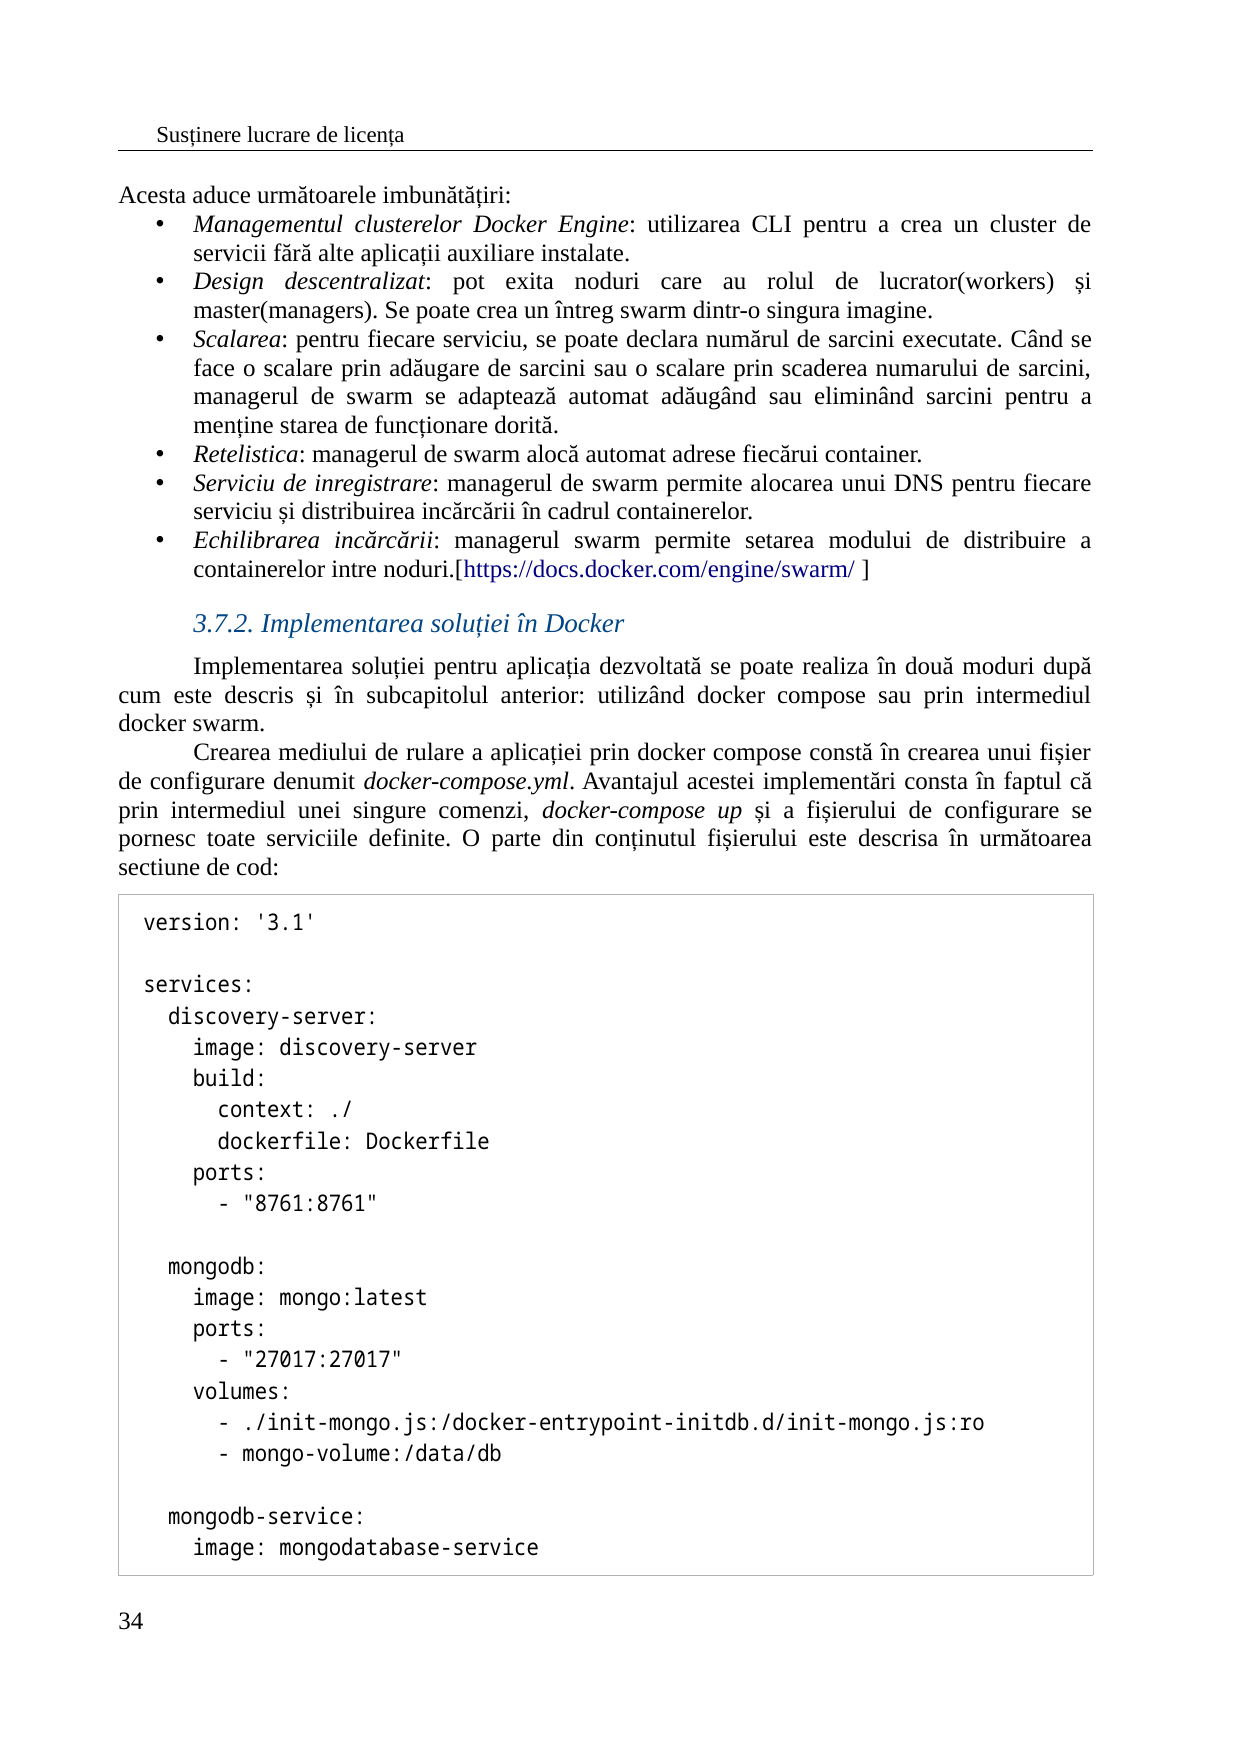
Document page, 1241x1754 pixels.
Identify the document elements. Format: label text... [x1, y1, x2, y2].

text image: mongo:latest [119, 1268, 1093, 1300]
text build: [119, 1050, 1093, 1081]
text - "8761:8761" [119, 1175, 1093, 1218]
text mongodb: [119, 1237, 1093, 1268]
list Managementul clusterelor Docker Engine: utilizarea CLI pentru a crea un cluster de servicii fără alte aplicații auxiliare instalate. [156, 209, 1093, 266]
text image: mongodatabase-service [119, 1518, 1093, 1575]
text image: discovery-server [119, 1018, 1093, 1050]
text ports: [119, 1143, 1093, 1175]
text dockerfile: Dockerfile [119, 1112, 1093, 1143]
list Serviciu de inregistrare: managerul de swarm permite alocarea unui DNS pentru fiecare serviciu și distribuirea incărcării în cadrul containerelor. [156, 468, 1093, 525]
text - ./init-mongo.js:/docker-entrypoint-initdb.d/init-mongo.js:ro [119, 1393, 1093, 1425]
text Implementarea soluției pentru aplicația dezvoltată se poate realiza în două moduri după cum este descris și în subcapitolul anterior: utilizând docker compose sau prin intermediul docker swarm. [118, 651, 1093, 737]
text mongodb-service: [119, 1487, 1093, 1518]
list Scalarea: pentru fiecare serviciu, se poate declara numărul de sarcini executate. Când se face o scalare prin adăugare de sarcini sau o scalare prin scaderea numarului de sarcini, managerul de swarm se adaptează automat adăugând sau eliminând sarcini pentru a menține starea de funcționare dorită. [156, 324, 1093, 439]
text - "27017:27017" [119, 1331, 1093, 1362]
text context: ./ [119, 1081, 1093, 1112]
list Retelistica: managerul de swarm alocă automat adrese fiecărui container. [156, 439, 1093, 468]
list Design descentralizat: pot exita noduri care au rolul de lucrator(workers) și master(managers). Se poate crea un întreg swarm dintr-o singura imagine. [156, 266, 1093, 324]
text - mongo-volume:/data/db [119, 1425, 1093, 1468]
text version: '3.1' [119, 895, 1093, 937]
text Crearea mediului de rulare a aplicației prin docker compose constă în crearea unui fișier de configurare denumit docker-compose.yml. Avantajul acestei implementări consta în faptul că prin intermediul unei singure comenzi, docker-compose up și a fișierului de configurare se pornesc toate serviciile definite. O parte din conținutul fișierului este descrisa în următoarea sectiune de cod: [118, 737, 1093, 881]
subtitle Implementarea soluției în Docker [193, 607, 1093, 639]
text services: [119, 956, 1093, 987]
text Acesta aduce următoarele imbunătățiri: [118, 180, 1093, 209]
text ports: [119, 1300, 1093, 1331]
list Echilibrarea incărcării: managerul swarm permite setarea modului de distribuire a containerelor intre noduri.[https://docs.docker.com/engine/swarm/ ] [156, 525, 1093, 583]
text discovery-server: [119, 987, 1093, 1018]
text volumes: [119, 1362, 1093, 1393]
